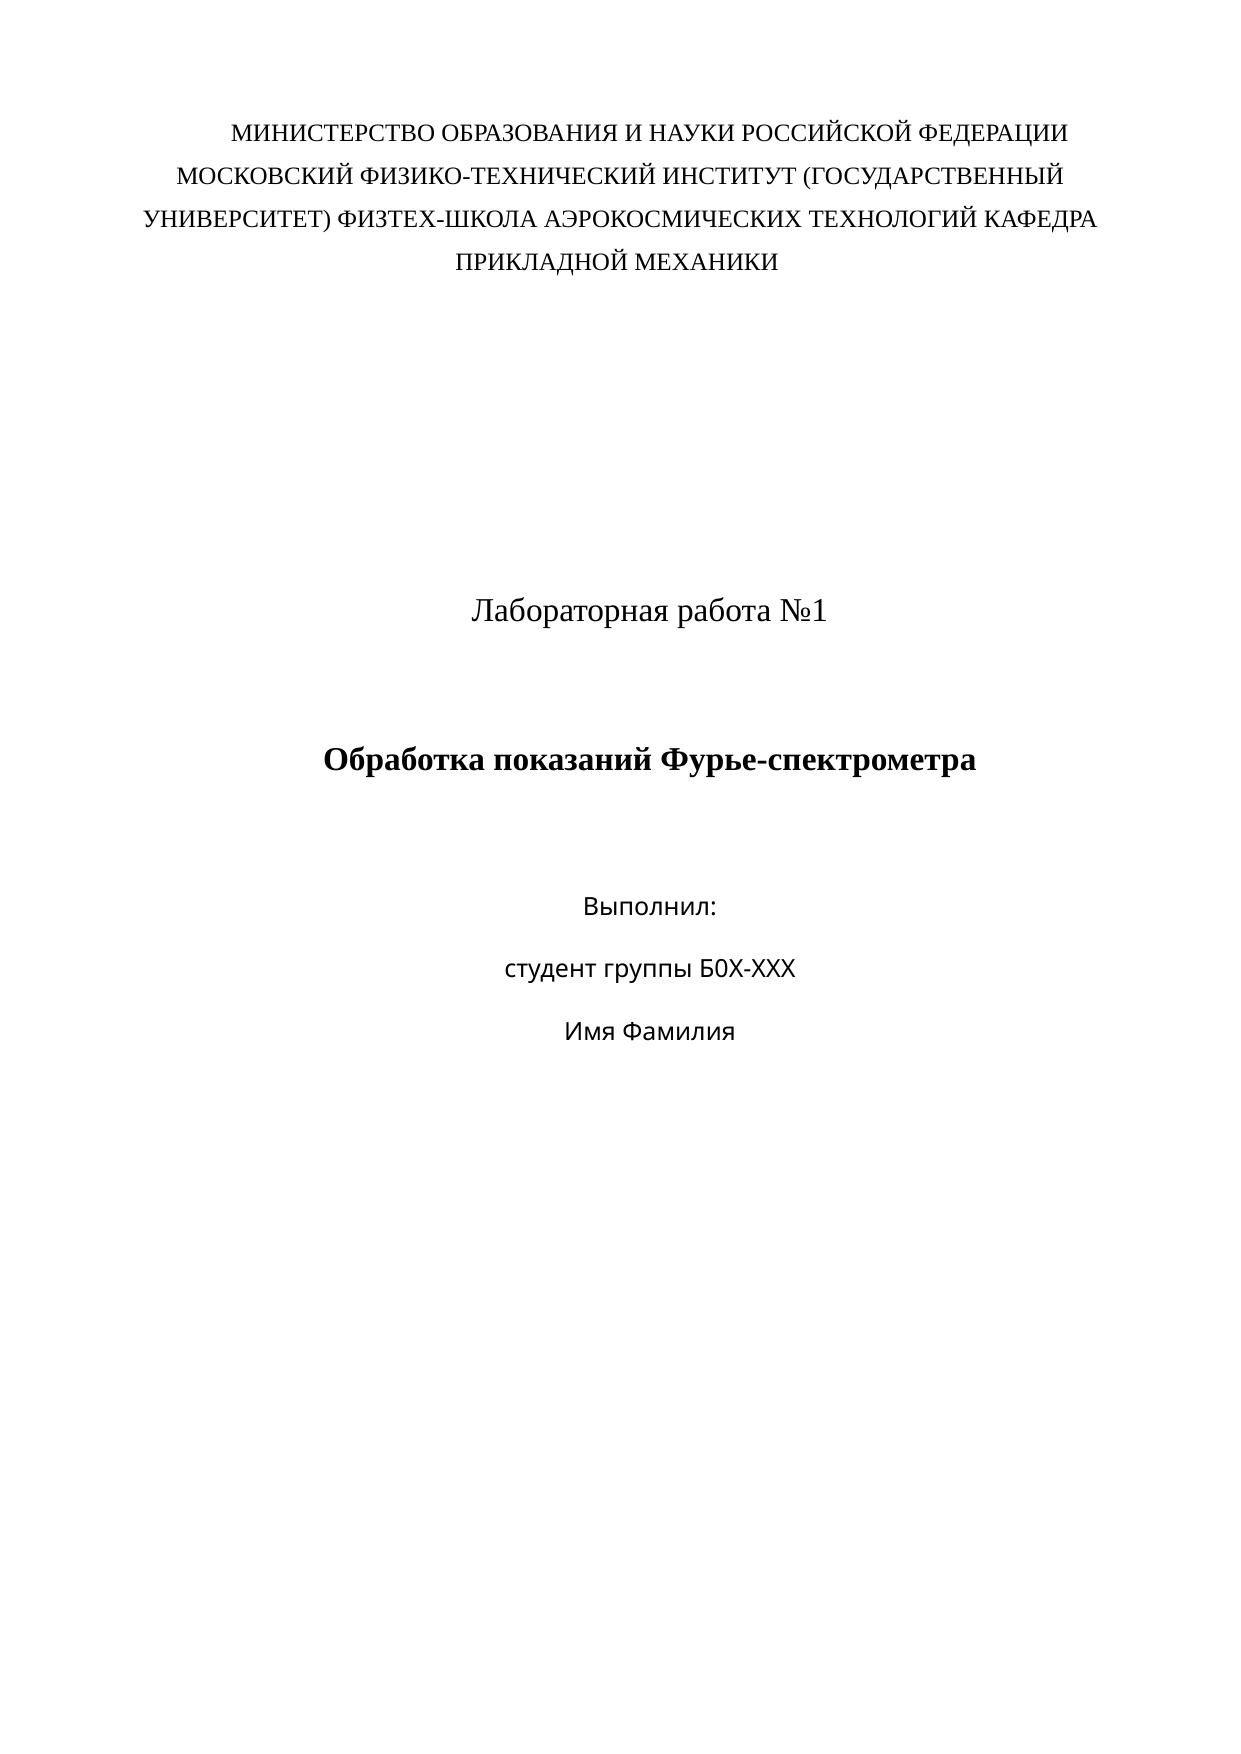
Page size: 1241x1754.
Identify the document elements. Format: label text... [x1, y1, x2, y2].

text Имя Фамилия [118, 1014, 1122, 1048]
text студент группы Б0Х-ХХХ [118, 951, 1122, 985]
text Выполнил: [118, 888, 1122, 922]
text МИНИСТЕРСТВО ОБРАЗОВАНИЯ И НАУКИ РОССИЙСКОЙ ФЕДЕРАЦИИ МОСКОВСКИЙ ФИЗИКО-ТЕХНИЧЕСКИЙ ИНСТИТУТ (ГОСУДАРСТВЕННЫЙ УНИВЕРСИТЕТ) ФИЗТЕХ-ШКОЛА АЭРОКОСМИЧЕСКИХ ТЕХНОЛОГИЙ КАФЕДРА ПРИКЛАДНОЙ МЕХАНИКИ [118, 118, 1122, 276]
text Лабораторная работа №1 [118, 590, 1122, 628]
text Обработка показаний Фурье-спектрометра [118, 739, 1122, 777]
